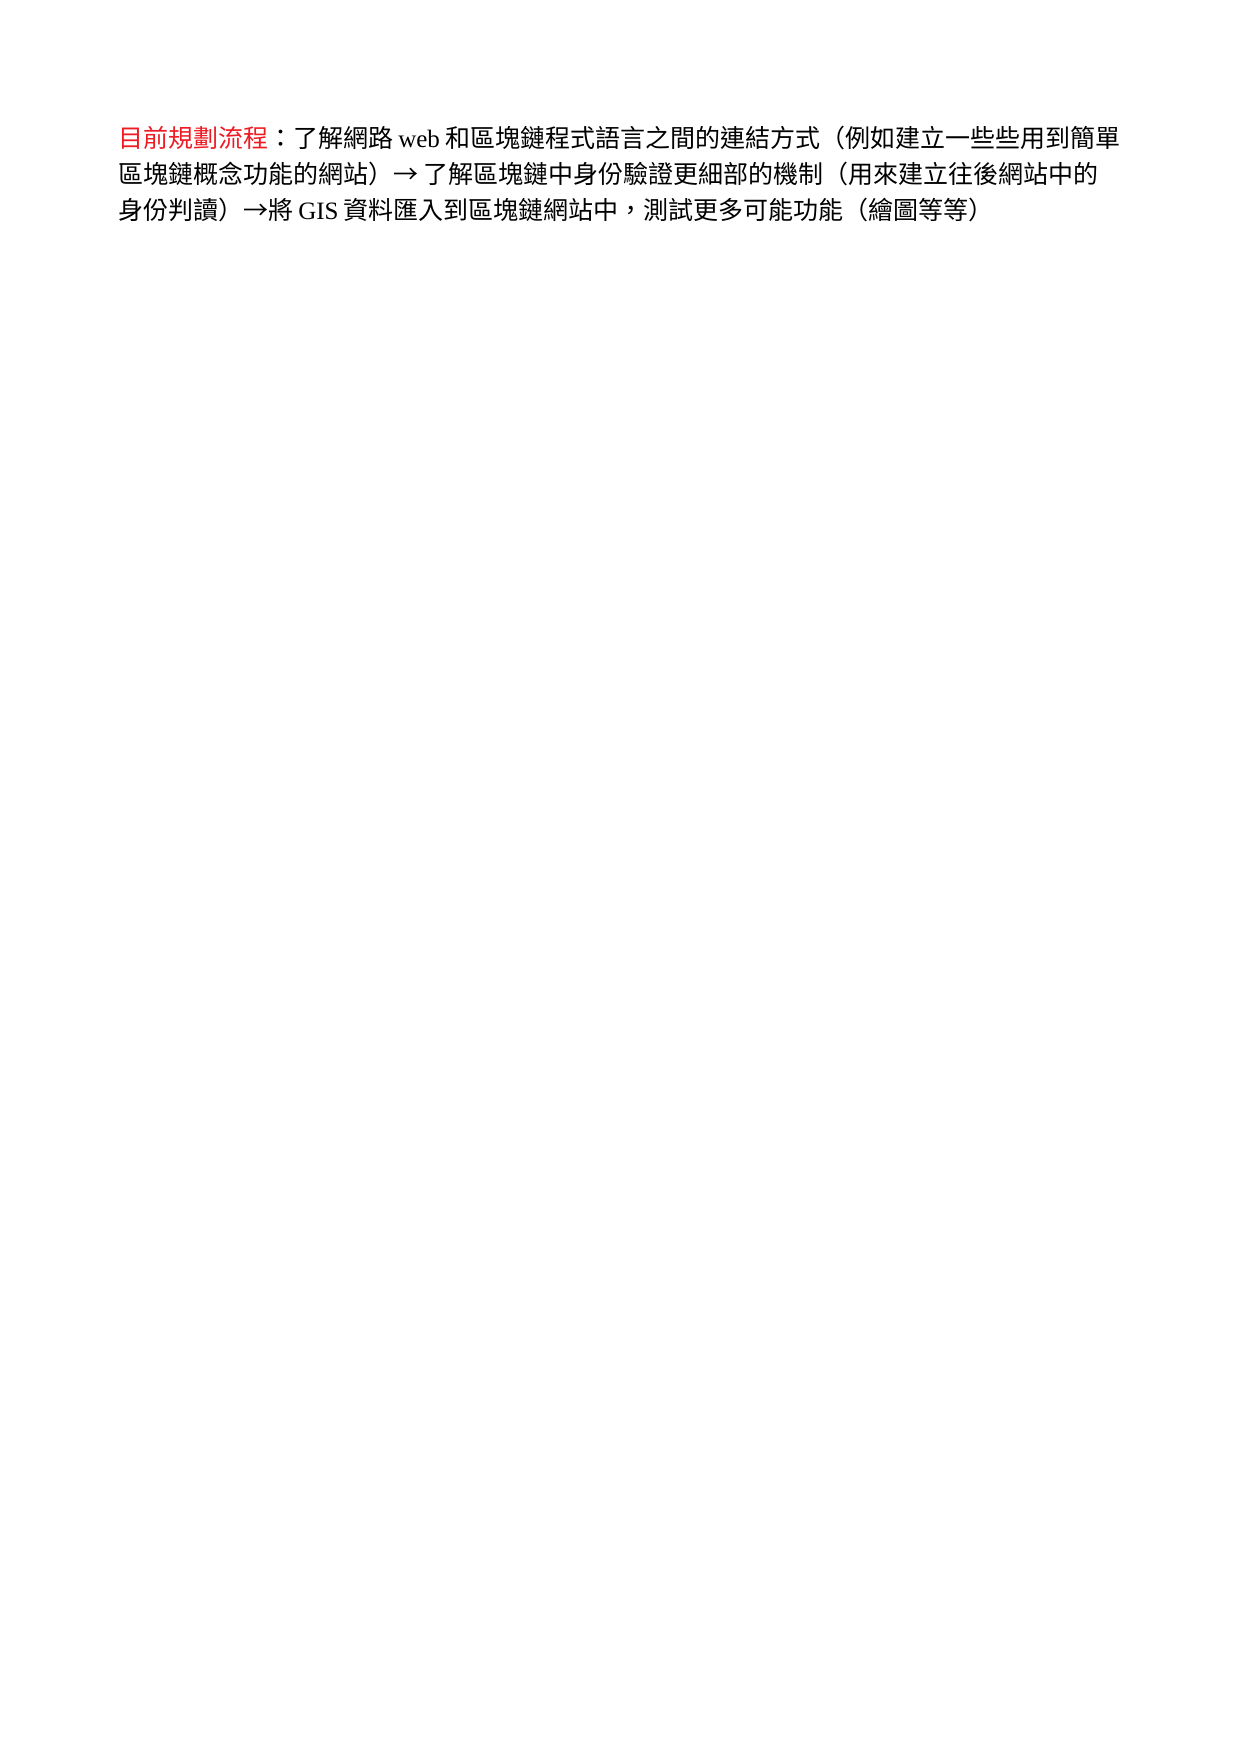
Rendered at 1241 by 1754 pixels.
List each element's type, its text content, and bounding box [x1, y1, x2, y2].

text 目前規劃流程：了解網路web和區塊鏈程式語言之間的連結方式（例如建立一些些用到簡單區塊鏈概念功能的網站）→ 了解區塊鏈中身份驗證更細部的機制（用來建立往後網站中的身份判讀）→將GIS資料匯入到區塊鏈網站中，測試更多可能功能（繪圖等等） [118, 118, 1122, 227]
